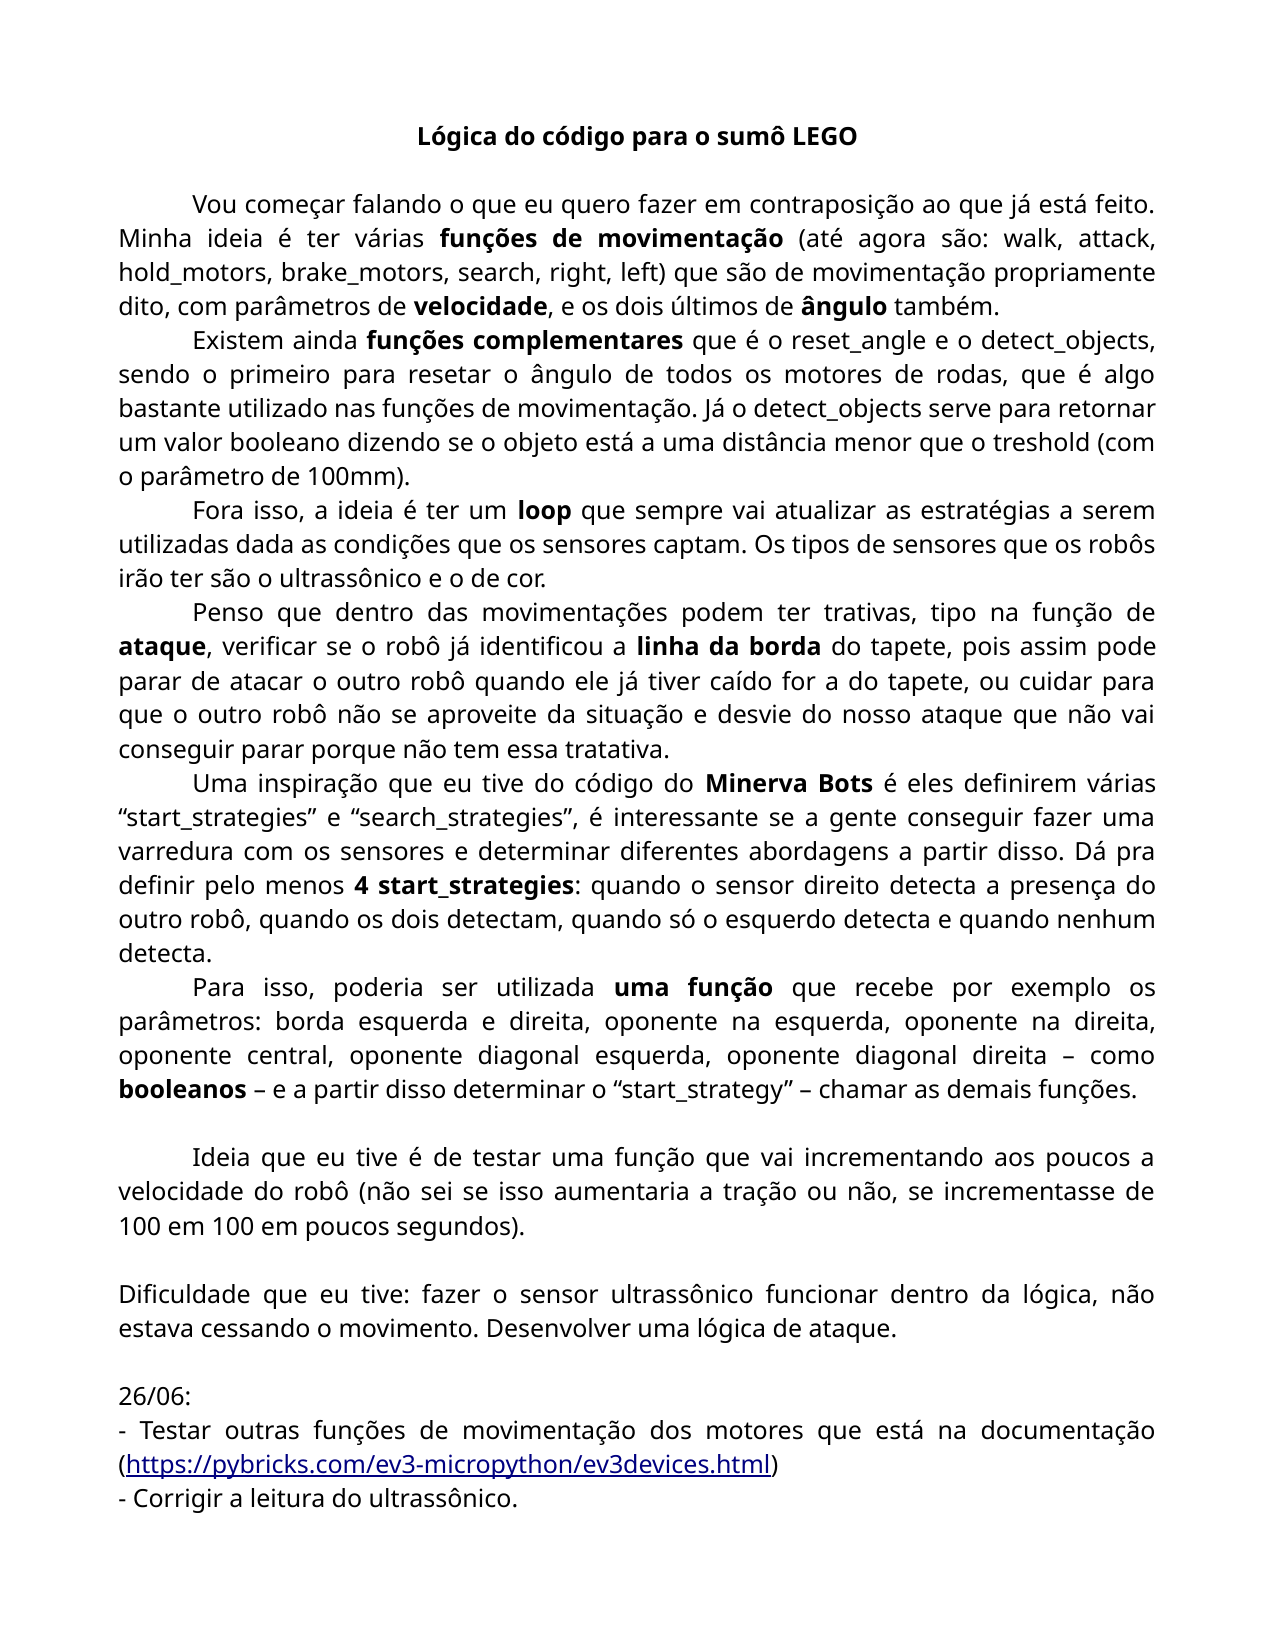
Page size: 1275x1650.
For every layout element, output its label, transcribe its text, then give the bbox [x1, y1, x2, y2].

text Vou começar falando o que eu quero fazer em contraposição ao que já está feito. Minha ideia é ter várias funções de movimentação (até agora são: walk, attack, hold_motors, brake_motors, search, right, left) que são de movimentação propriamente dito, com parâmetros de velocidade, e os dois últimos de ângulo também. [118, 186, 1157, 322]
text Dificuldade que eu tive: fazer o sensor ultrassônico funcionar dentro da lógica, não estava cessando o movimento. Desenvolver uma lógica de ataque. [118, 1276, 1157, 1344]
text Fora isso, a ideia é ter um loop que sempre vai atualizar as estratégias a serem utilizadas dada as condições que os sensores captam. Os tipos de sensores que os robôs irão ter são o ultrassônico e o de cor. [118, 493, 1157, 595]
text Lógica do código para o sumô LEGO [118, 118, 1157, 152]
text Para isso, poderia ser utilizada uma função que recebe por exemplo os parâmetros: borda esquerda e direita, oponente na esquerda, oponente na direita, oponente central, oponente diagonal esquerda, oponente diagonal direita – como booleanos – e a partir disso determinar o “start_strategy” – chamar as demais funções. [118, 970, 1157, 1106]
text Ideia que eu tive é de testar uma função que vai incrementando aos poucos a velocidade do robô (não sei se isso aumentaria a tração ou não, se incrementasse de 100 em 100 em poucos segundos). [118, 1140, 1157, 1242]
text Existem ainda funções complementares que é o reset_angle e o detect_objects, sendo o primeiro para resetar o ângulo de todos os motores de rodas, que é algo bastante utilizado nas funções de movimentação. Já o detect_objects serve para retornar um valor booleano dizendo se o objeto está a uma distância menor que o treshold (com o parâmetro de 100mm). [118, 322, 1157, 493]
text Uma inspiração que eu tive do código do Minerva Bots é eles definirem várias “start_strategies” e “search_strategies”, é interessante se a gente conseguir fazer uma varredura com os sensores e determinar diferentes abordagens a partir disso. Dá pra definir pelo menos 4 start_strategies: quando o sensor direito detecta a presença do outro robô, quando os dois detectam, quando só o esquerdo detecta e quando nenhum detecta. [118, 765, 1157, 970]
text - Corrigir a leitura do ultrassônico. [118, 1481, 1157, 1515]
text 26/06: [118, 1378, 1157, 1412]
text - Testar outras funções de movimentação dos motores que está na documentação (https://pybricks.com/ev3-micropython/ev3devices.html) [118, 1412, 1157, 1481]
text Penso que dentro das movimentações podem ter trativas, tipo na função de ataque, verificar se o robô já identificou a linha da borda do tapete, pois assim pode parar de atacar o outro robô quando ele já tiver caído for a do tapete, ou cuidar para que o outro robô não se aproveite da situação e desvie do nosso ataque que não vai conseguir parar porque não tem essa tratativa. [118, 595, 1157, 765]
